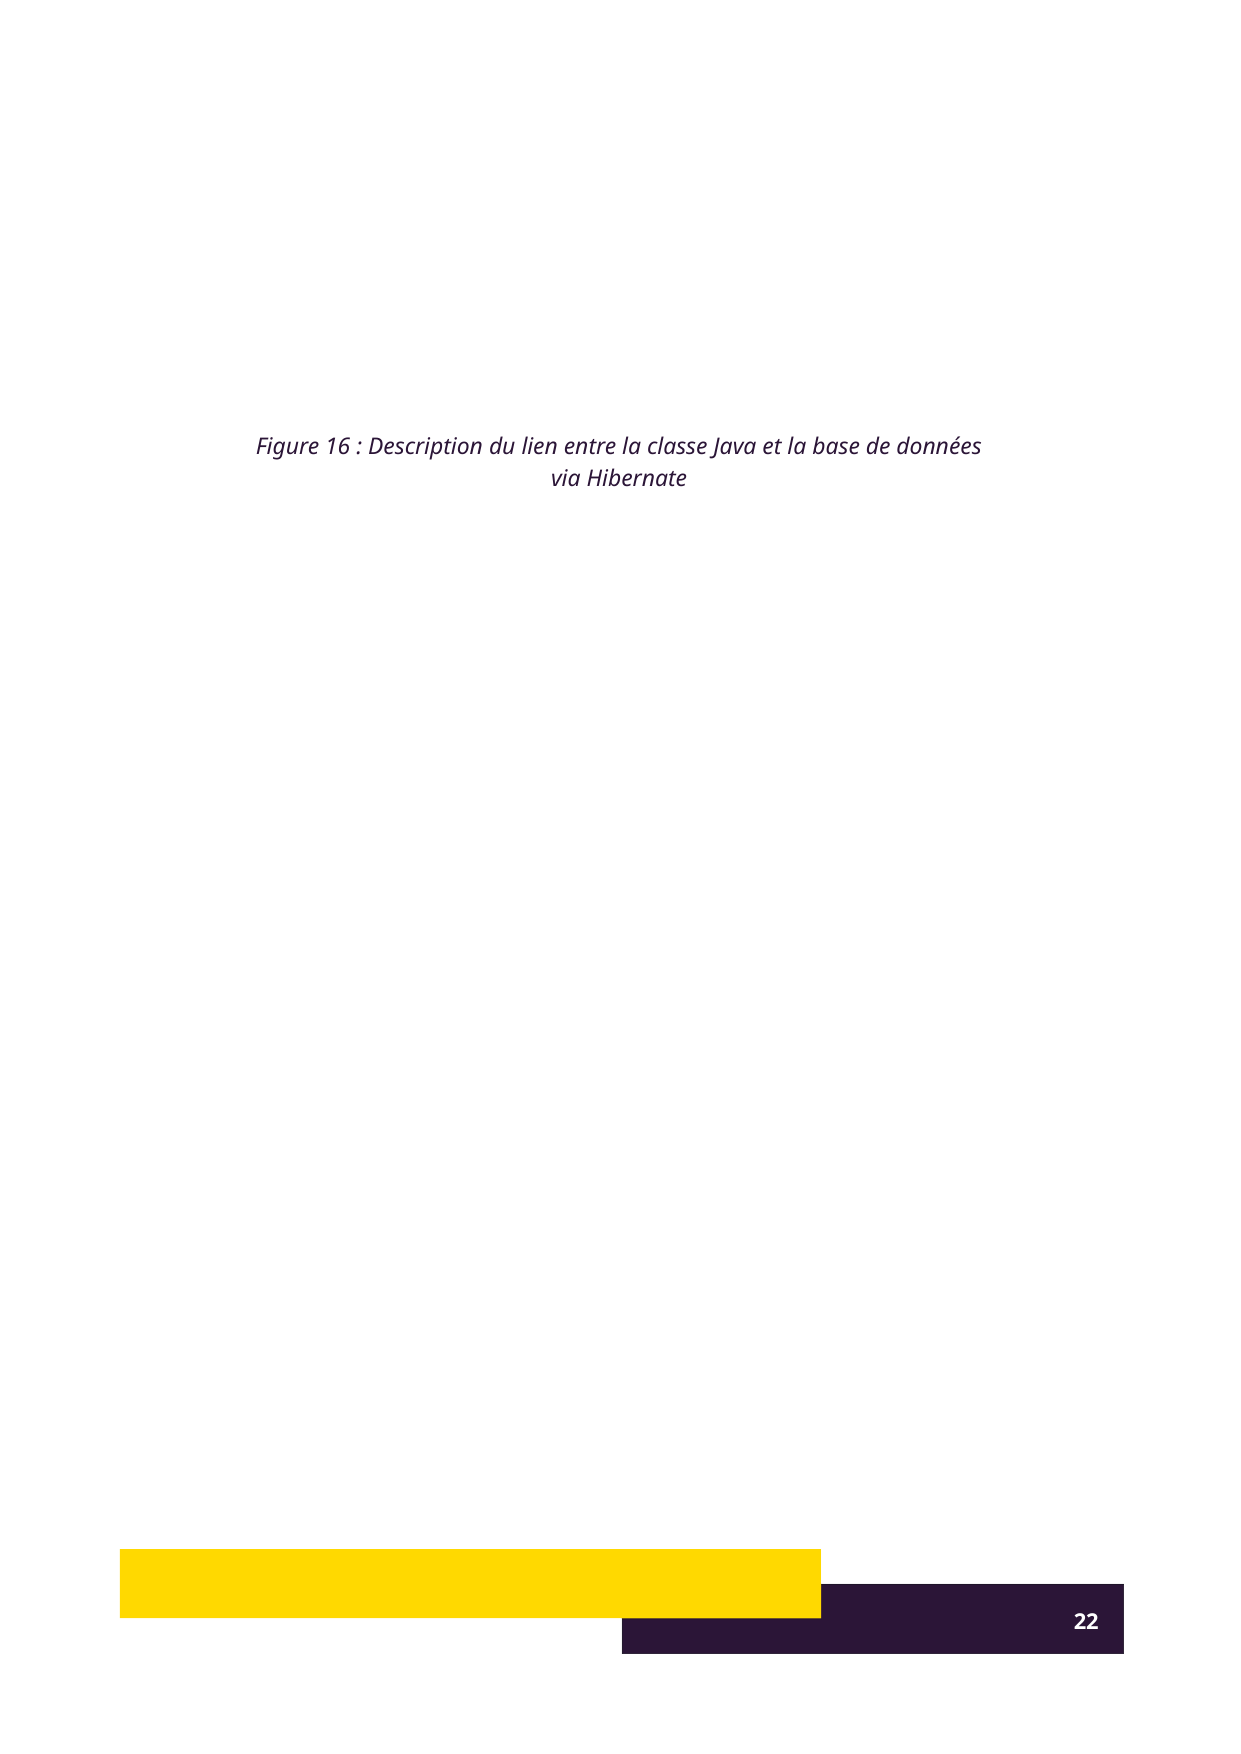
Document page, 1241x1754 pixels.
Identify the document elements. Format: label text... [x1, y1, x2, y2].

picture [119, 1549, 1124, 1654]
text Figure 16 : Description du lien entre la classe Java et la base de données via Hibernate [241, 137, 999, 493]
